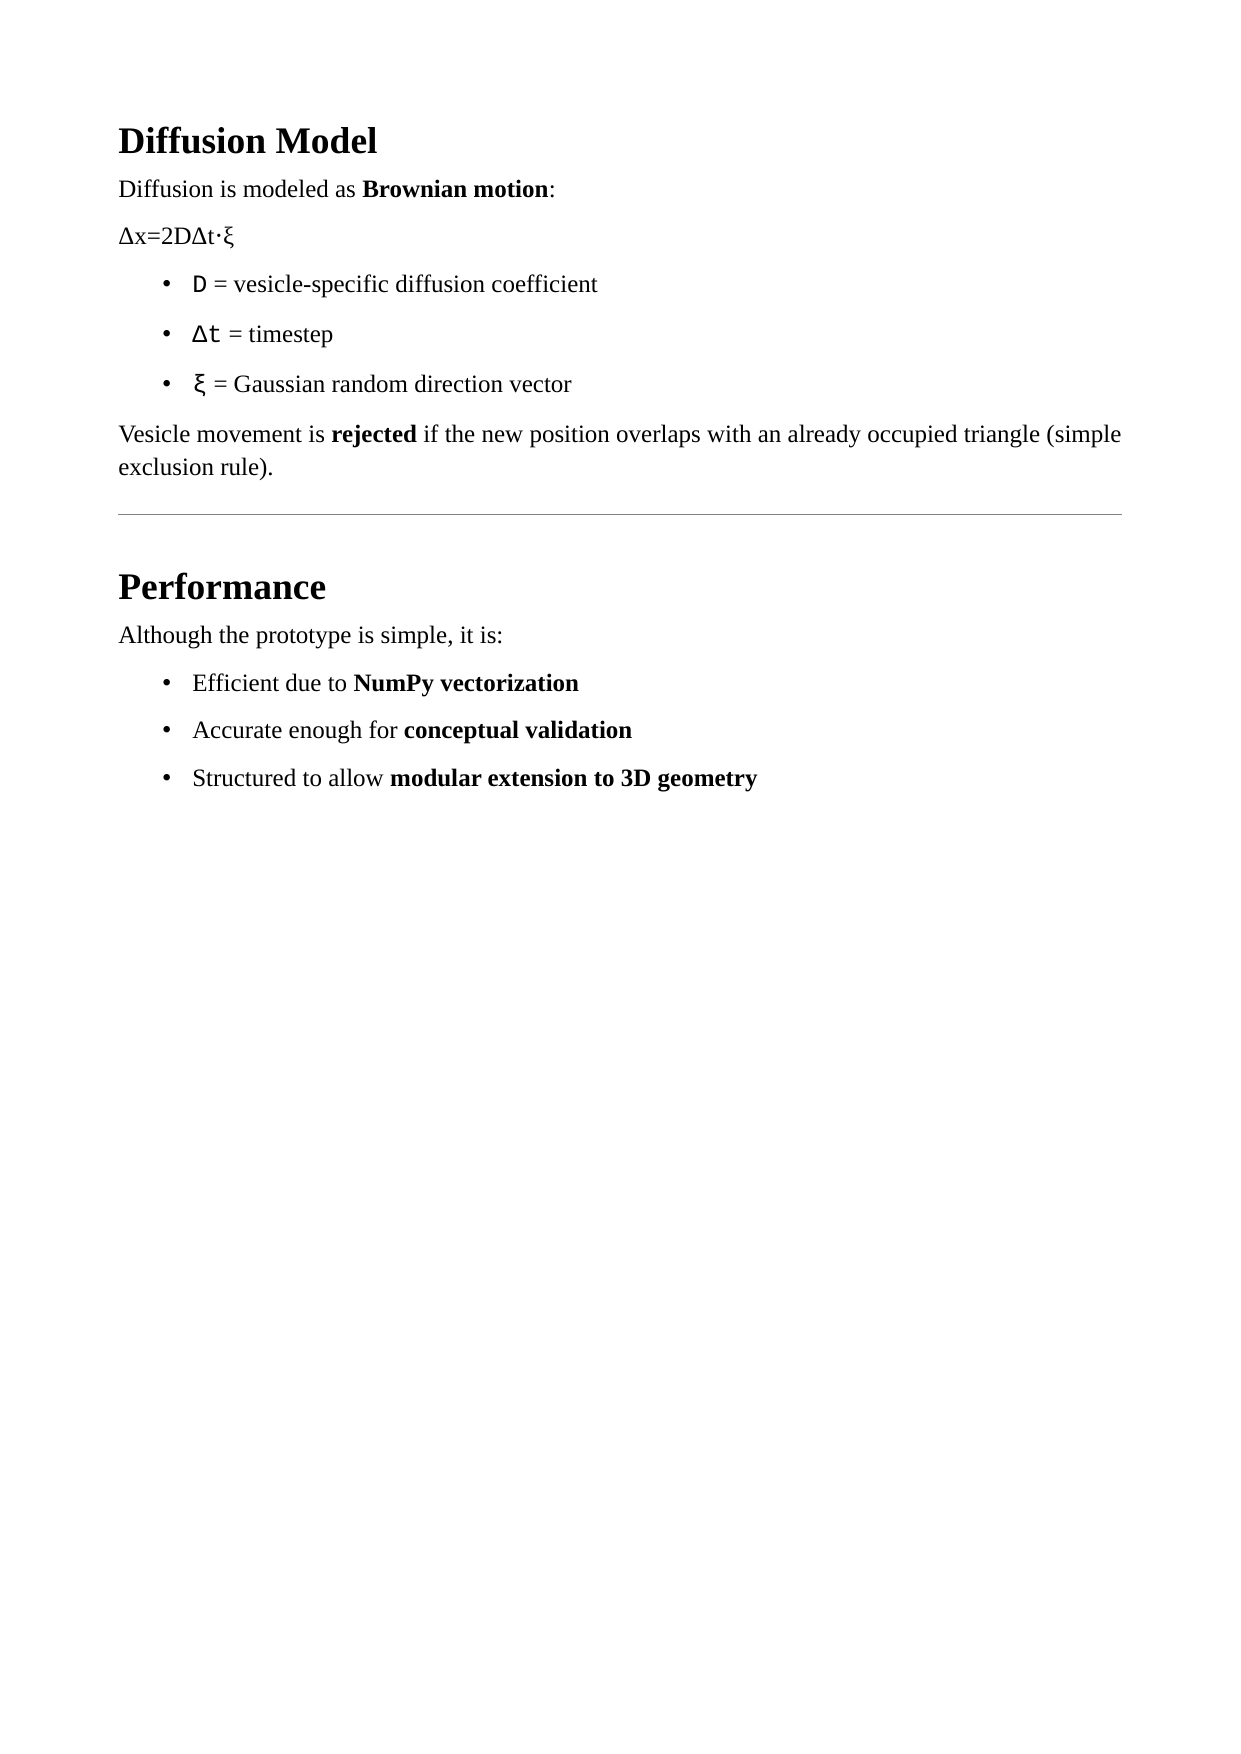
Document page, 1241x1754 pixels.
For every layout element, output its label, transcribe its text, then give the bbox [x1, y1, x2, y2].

subtitle Diffusion Model [118, 118, 1122, 161]
list D = vesicle-specific diffusion coefficient [162, 269, 1122, 300]
list Δt = timestep [162, 319, 1122, 350]
text Δx=2DΔt​⋅ξ [118, 221, 1122, 250]
list Accurate enough for conceptual validation [162, 716, 1122, 744]
text Although the prototype is simple, it is: [118, 620, 1122, 649]
subtitle Performance [118, 565, 1122, 608]
list ξ = Gaussian random direction vector [162, 369, 1122, 400]
text Diffusion is modeled as Brownian motion: [118, 174, 1122, 202]
list Efficient due to NumPy vectorization [162, 668, 1122, 697]
text Vesicle movement is rejected if the new position overlaps with an already occupied triangle (simple exclusion rule). [118, 419, 1122, 481]
list Structured to allow modular extension to 3D geometry [162, 763, 1122, 792]
